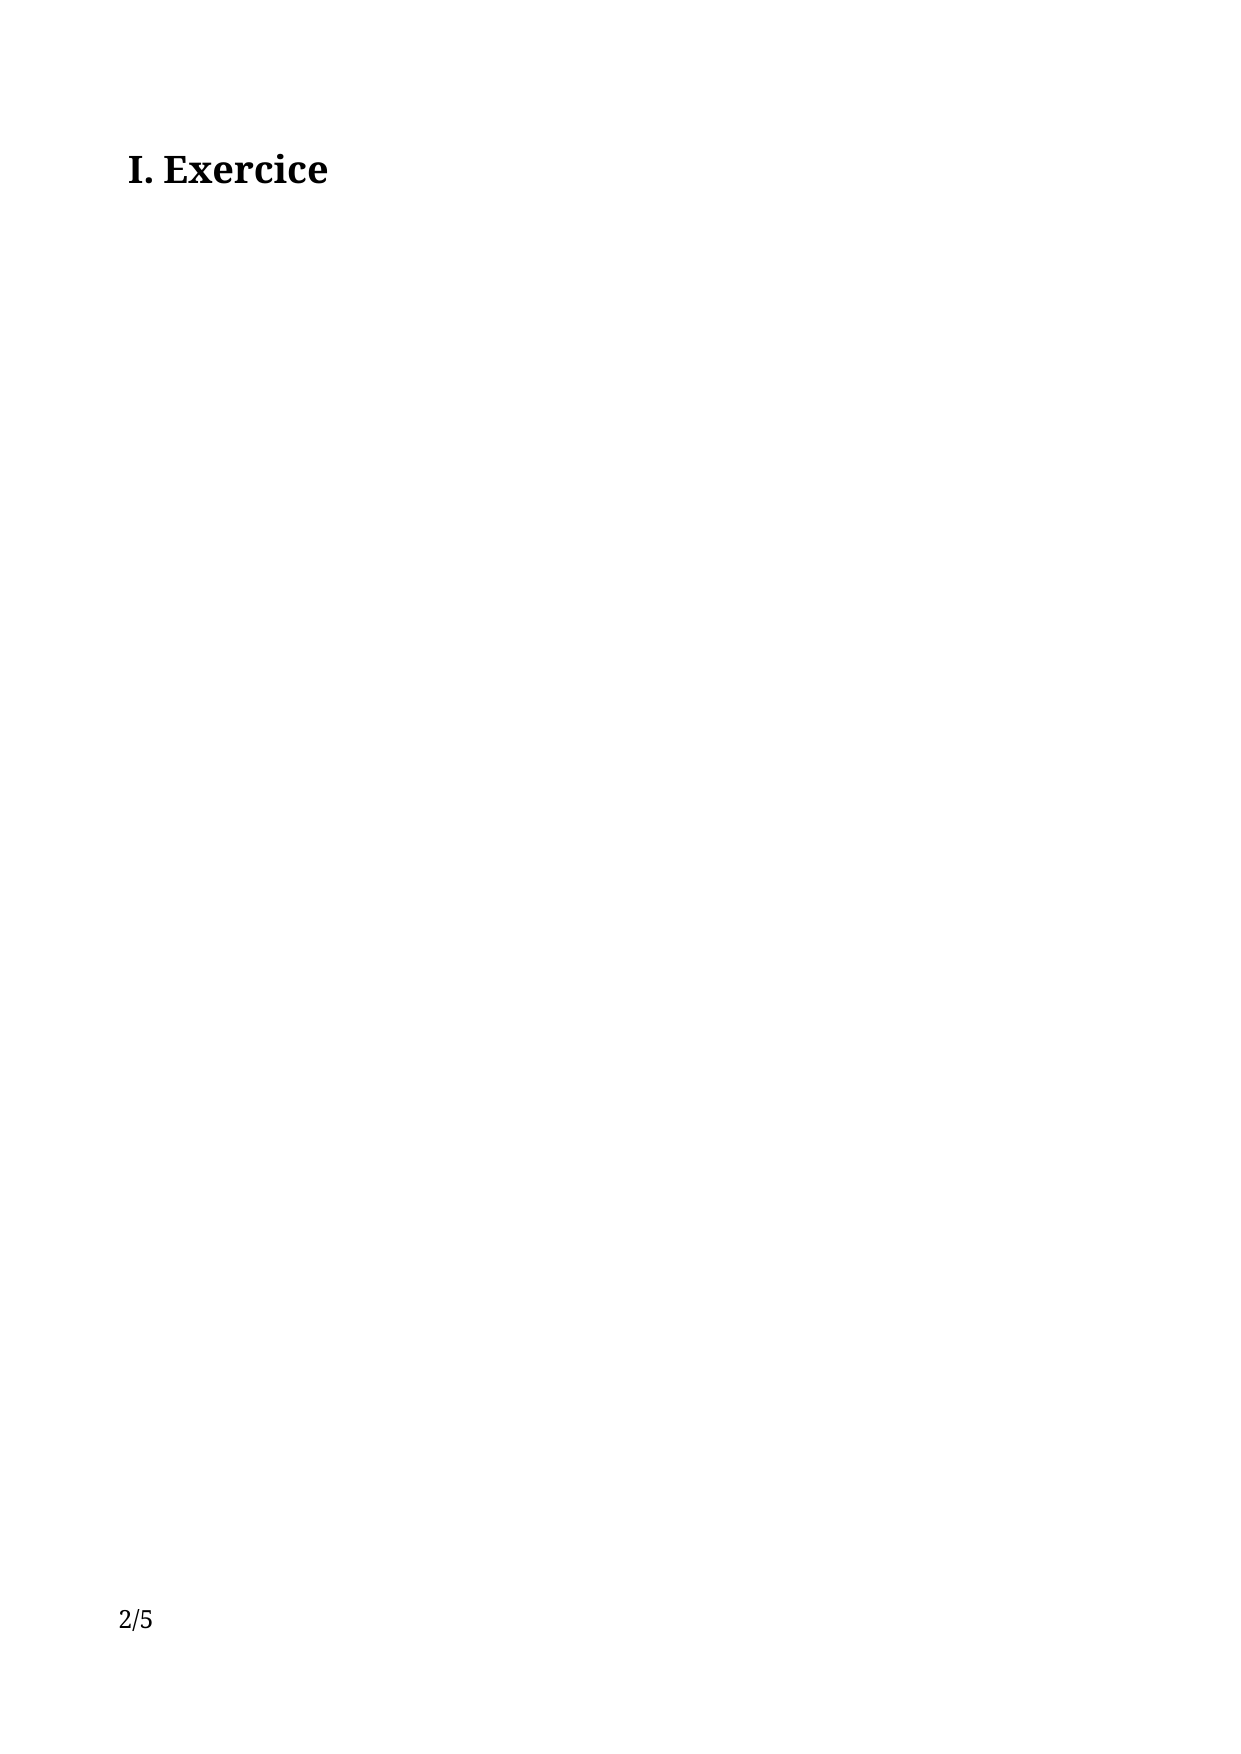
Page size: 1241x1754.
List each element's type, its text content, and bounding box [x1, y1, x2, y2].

subtitle Exercice [118, 143, 1122, 195]
